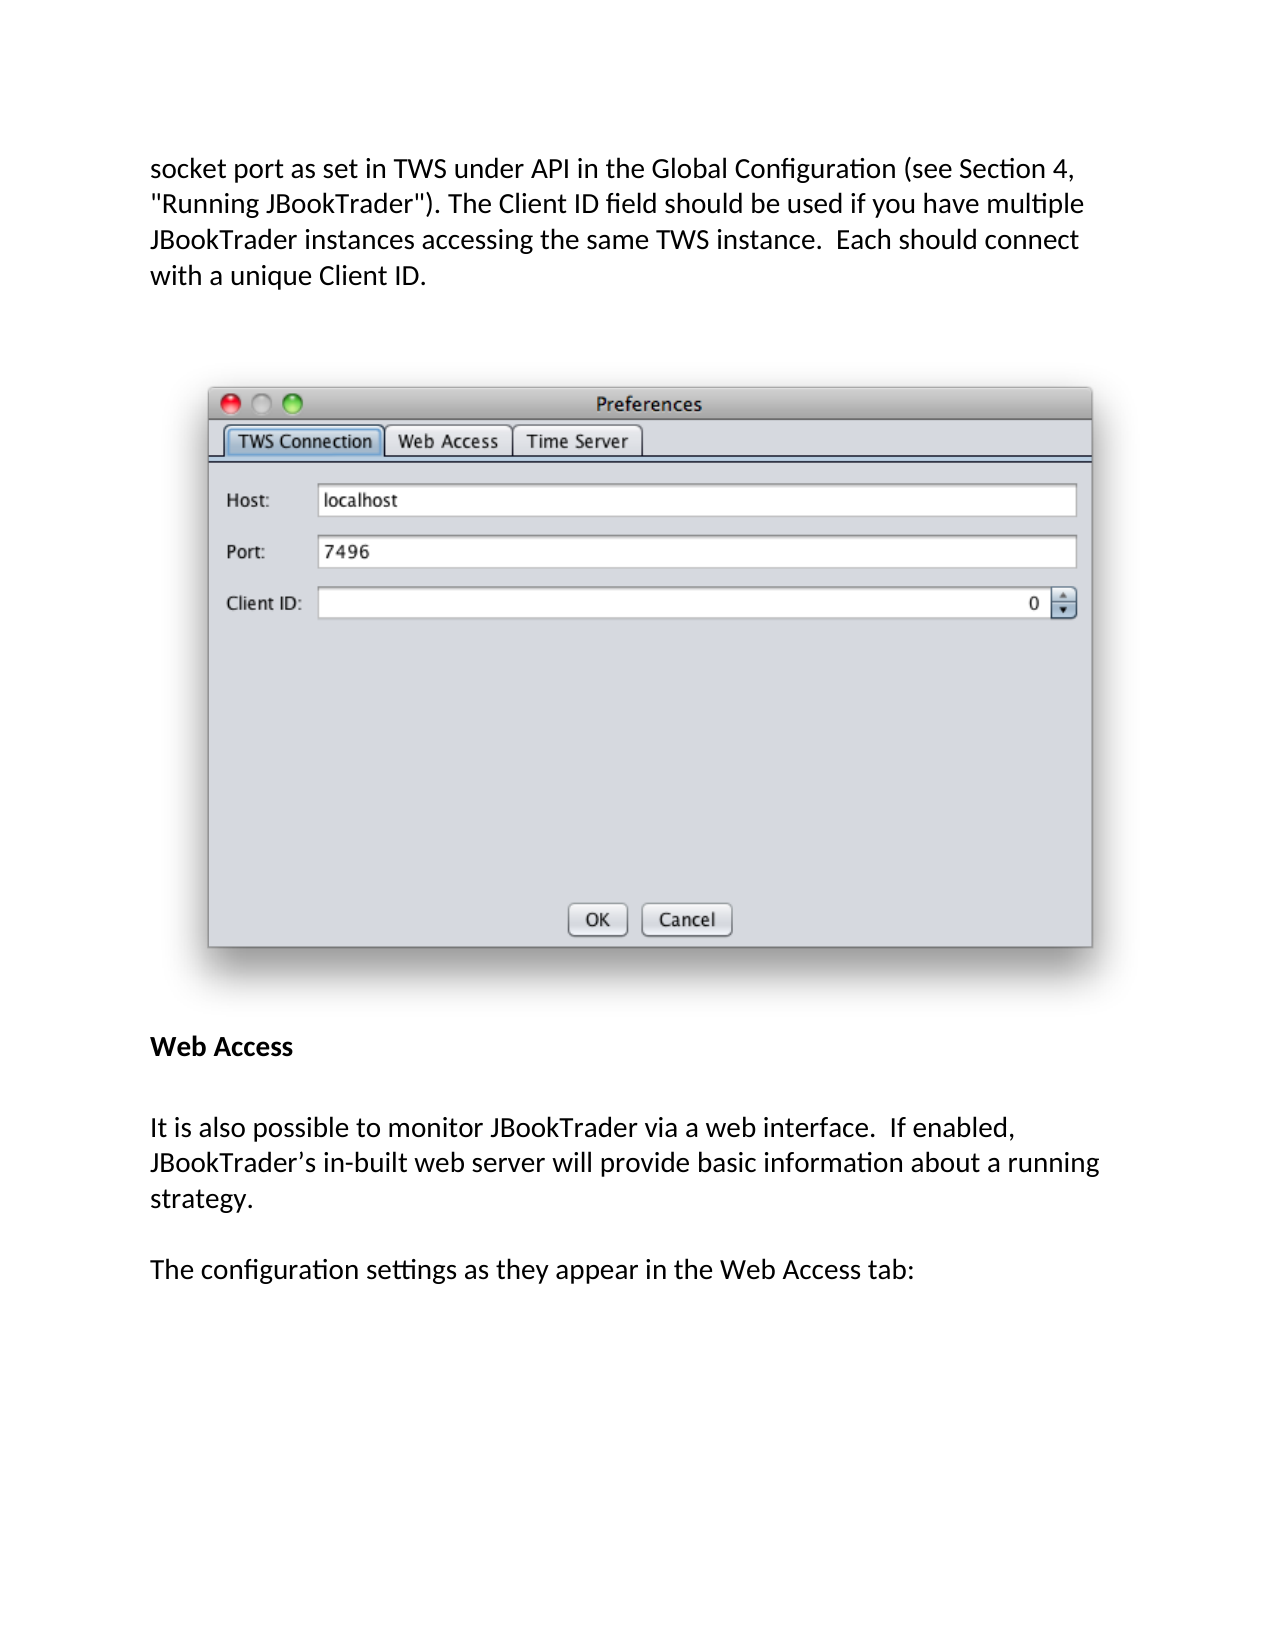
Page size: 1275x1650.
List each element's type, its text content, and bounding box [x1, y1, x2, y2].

text socket port as set in TWS under API in the Global Configuration (see Section 4, "Running JBookTrader"). The Client ID field should be used if you have multiple JBookTrader instances accessing the same TWS instance. Each should connect with a unique Client ID. [150, 150, 1125, 292]
text The configuration settings as they appear in the Web Access tab: [150, 1251, 1125, 1287]
picture [150, 351, 1150, 1028]
text It is also possible to monitor JBookTrader via a web interface. If enabled, JBookTrader’s in-built web server will provide basic information about a running strategy. [150, 1109, 1125, 1216]
subtitle Web Access [150, 1028, 1125, 1064]
